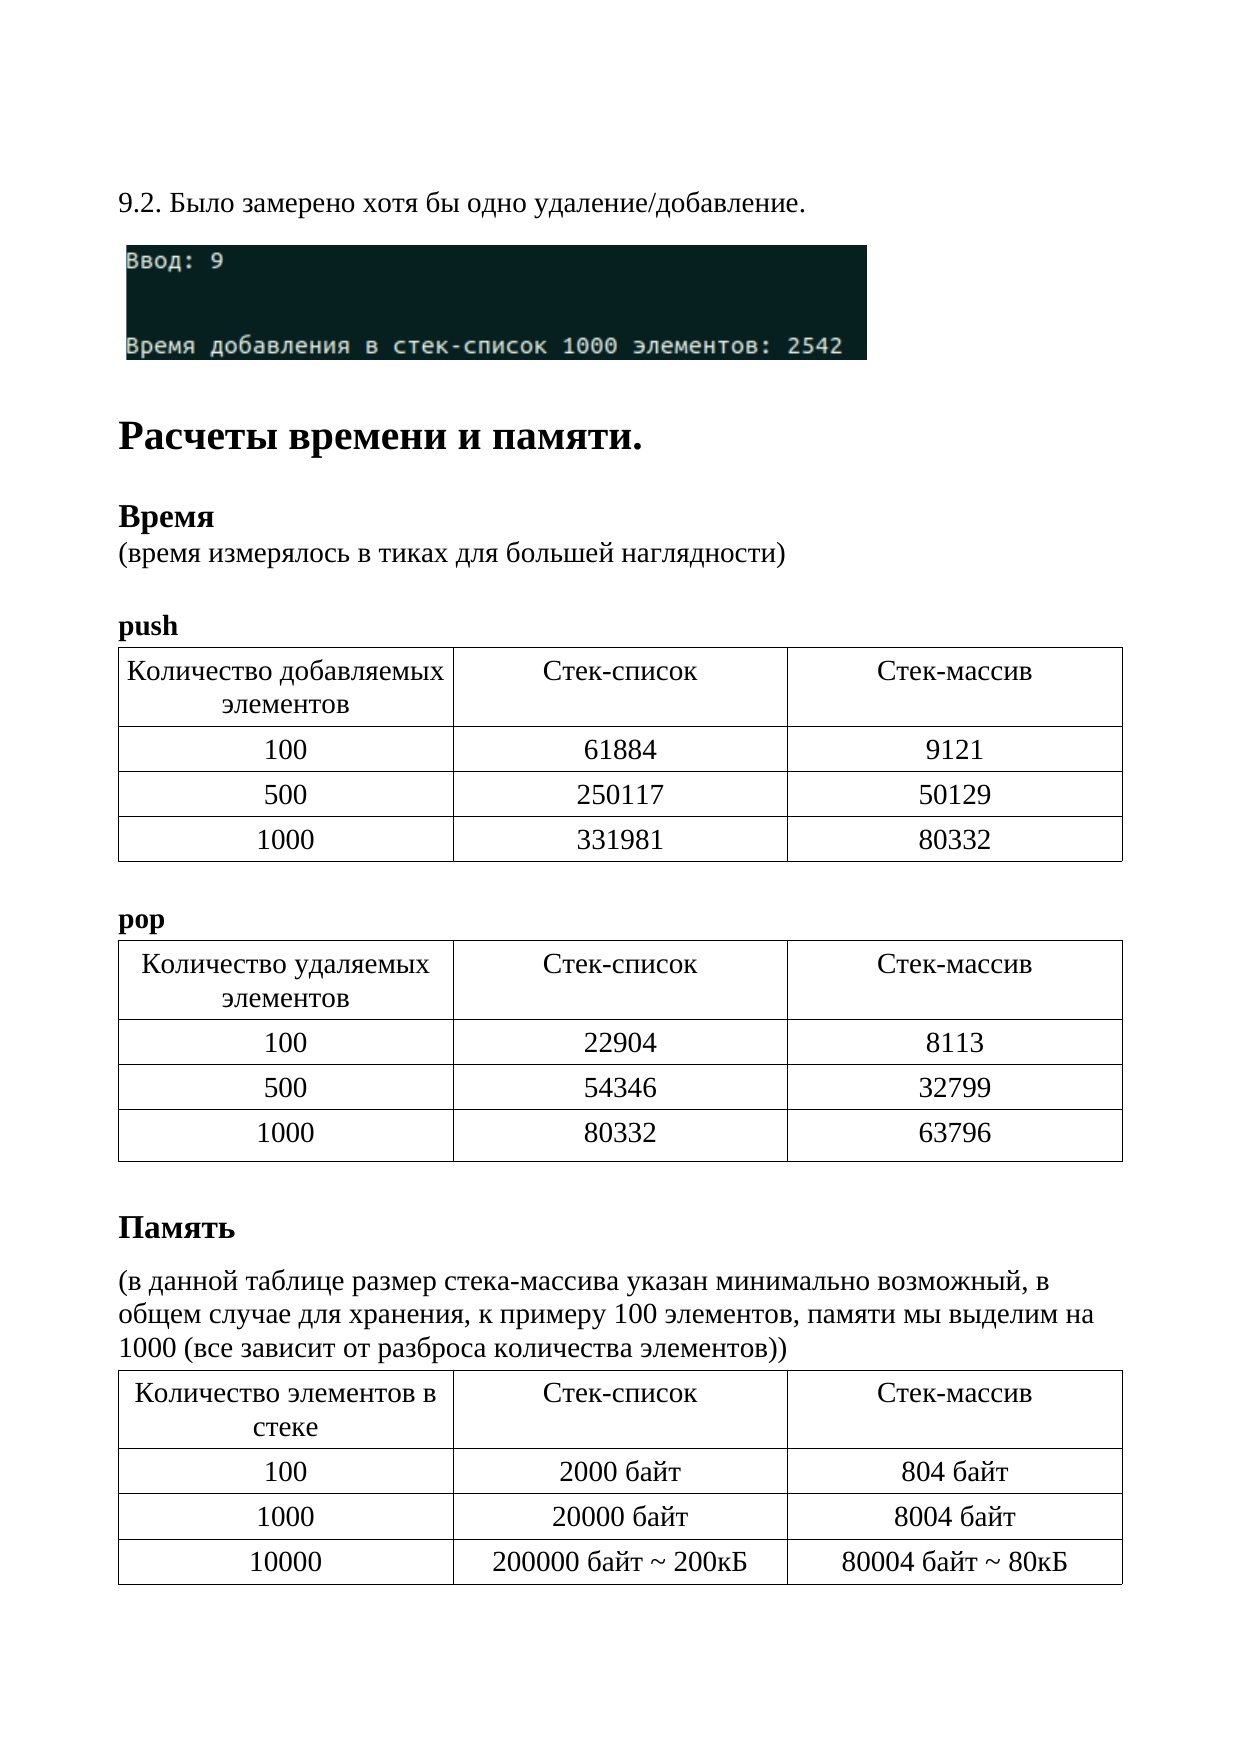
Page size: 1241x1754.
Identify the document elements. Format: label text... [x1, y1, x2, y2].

table_header Стек-массив [788, 941, 1122, 1019]
table_cell 63796 [788, 1110, 1122, 1161]
table_cell 200000 байт ~ 200кБ [454, 1540, 787, 1583]
table_cell 20000 байт [454, 1494, 787, 1538]
table_cell 2000 байт [454, 1449, 787, 1493]
table_header Стек-список [454, 941, 787, 1019]
table_cell 61884 [454, 727, 787, 771]
picture [126, 245, 867, 360]
table_cell 331981 [454, 817, 787, 861]
table_cell 1000 [119, 817, 453, 861]
text Расчеты времени и памяти. [118, 410, 1122, 458]
table_cell 100 [119, 727, 453, 771]
table_header Количество элементов в стеке [119, 1371, 453, 1448]
table_cell 500 [119, 1065, 453, 1109]
text pop [118, 901, 1122, 934]
text (в данной таблице размер стека-массива указан минимально возможный, в общем случае для хранения, к примеру 100 элементов, памяти мы выделим на 1000 (все зависит от разброса количества элементов)) [118, 1263, 1122, 1364]
text (время измерялось в тиках для большей наглядности) [118, 535, 1122, 568]
table_cell 50129 [788, 772, 1122, 816]
table_header Стек-список [454, 1371, 787, 1448]
table_cell 1000 [119, 1494, 453, 1538]
table_cell 250117 [454, 772, 787, 816]
table_cell 54346 [454, 1065, 787, 1109]
table_cell 80332 [454, 1110, 787, 1161]
table_cell 804 байт [788, 1449, 1122, 1493]
table_cell 80004 байт ~ 80кБ [788, 1540, 1122, 1583]
table_cell 10000 [119, 1540, 453, 1583]
table_cell 1000 [119, 1110, 453, 1161]
table_header Стек-список [454, 648, 787, 726]
text 9.2. Было замерено хотя бы одно удаление/добавление. [118, 185, 1122, 219]
text Время [118, 496, 1122, 535]
table_cell 32799 [788, 1065, 1122, 1109]
text Память [118, 1207, 1122, 1245]
table_header Количество удаляемых элементов [119, 941, 453, 1019]
table_header Стек-массив [788, 648, 1122, 726]
table_cell 100 [119, 1449, 453, 1493]
table_cell 100 [119, 1020, 453, 1064]
table_cell 22904 [454, 1020, 787, 1064]
table_cell 8004 байт [788, 1494, 1122, 1538]
table_cell 500 [119, 772, 453, 816]
table_cell 8113 [788, 1020, 1122, 1064]
table_header Стек-массив [788, 1371, 1122, 1448]
table_cell 9121 [788, 727, 1122, 771]
text push [118, 608, 1122, 641]
table_cell 80332 [788, 817, 1122, 861]
table_header Количество добавляемых элементов [119, 648, 453, 726]
